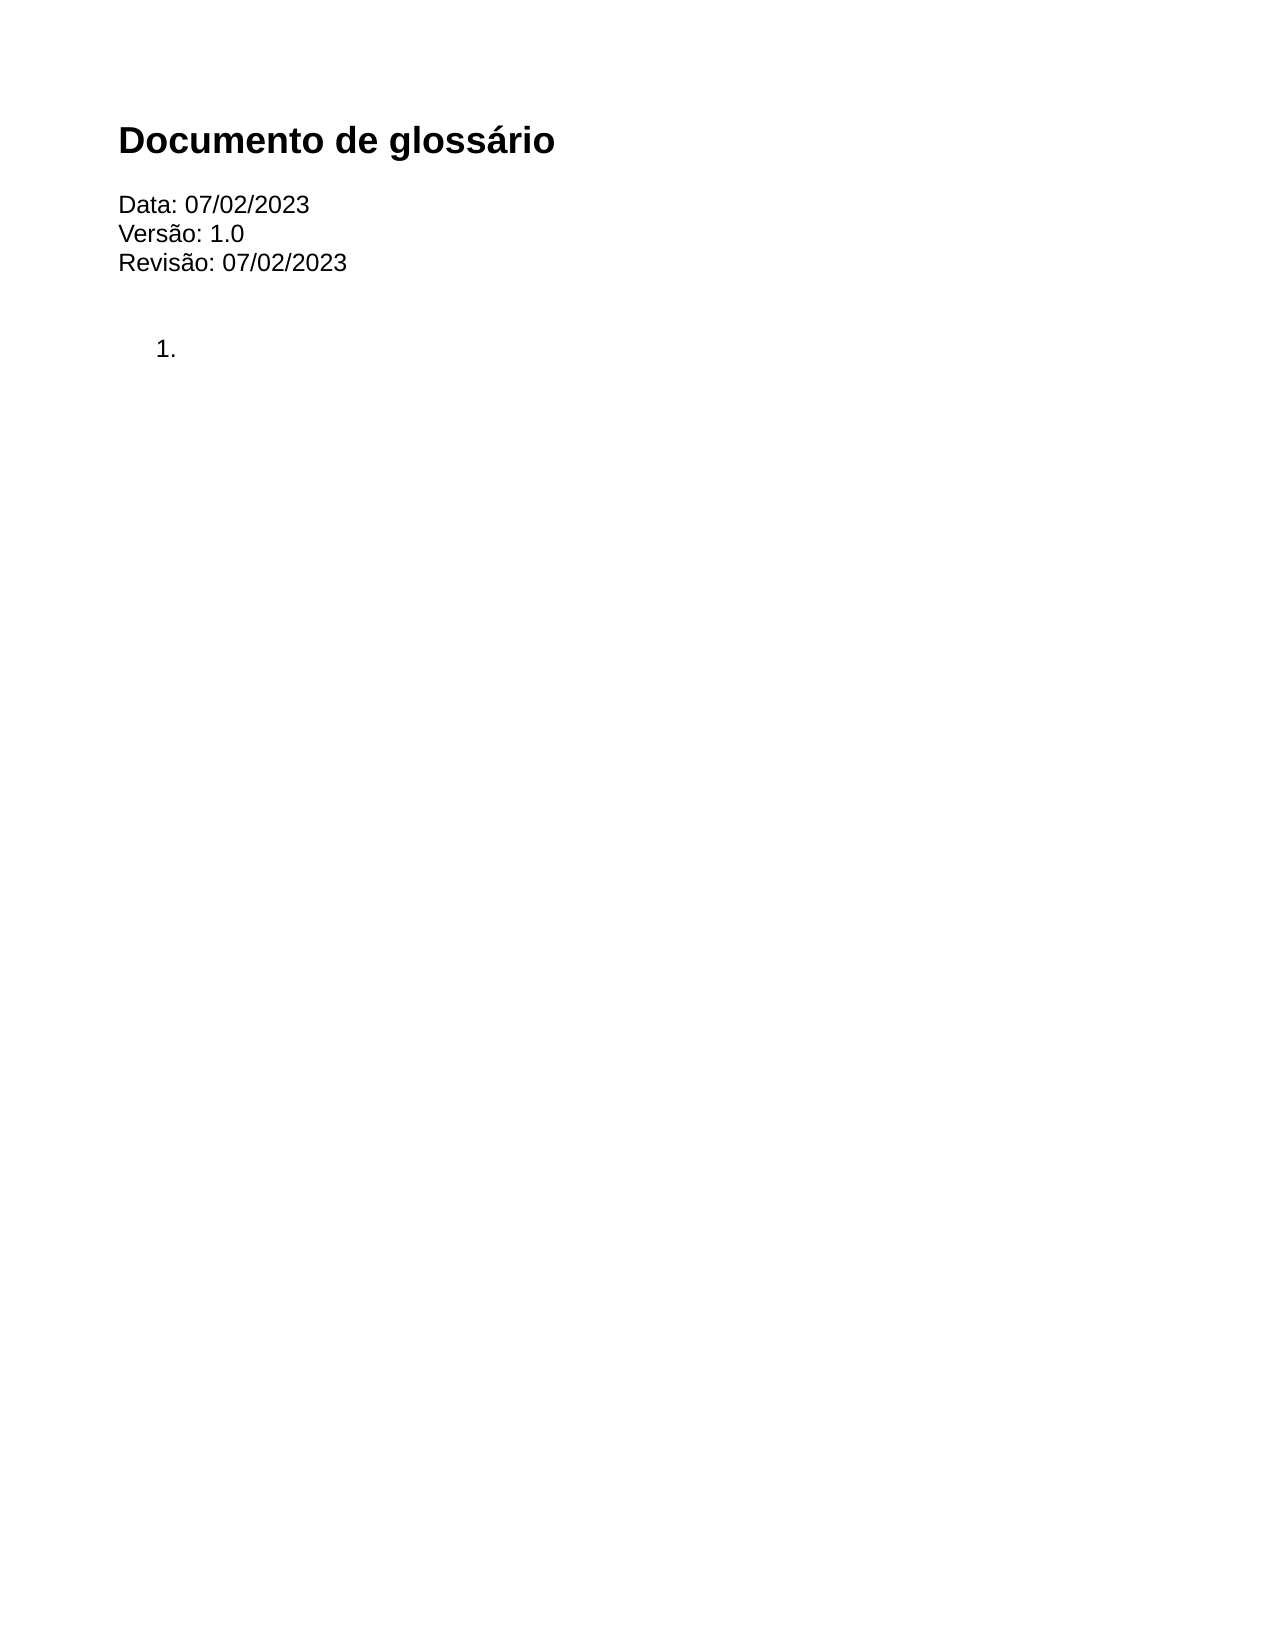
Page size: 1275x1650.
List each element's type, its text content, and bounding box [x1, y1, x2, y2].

text Revisão: 07/02/2023 [118, 247, 1157, 276]
text Documento de glossário [118, 118, 1157, 161]
text Data: 07/02/2023 [118, 190, 1157, 219]
text Versão: 1.0 [118, 219, 1157, 247]
